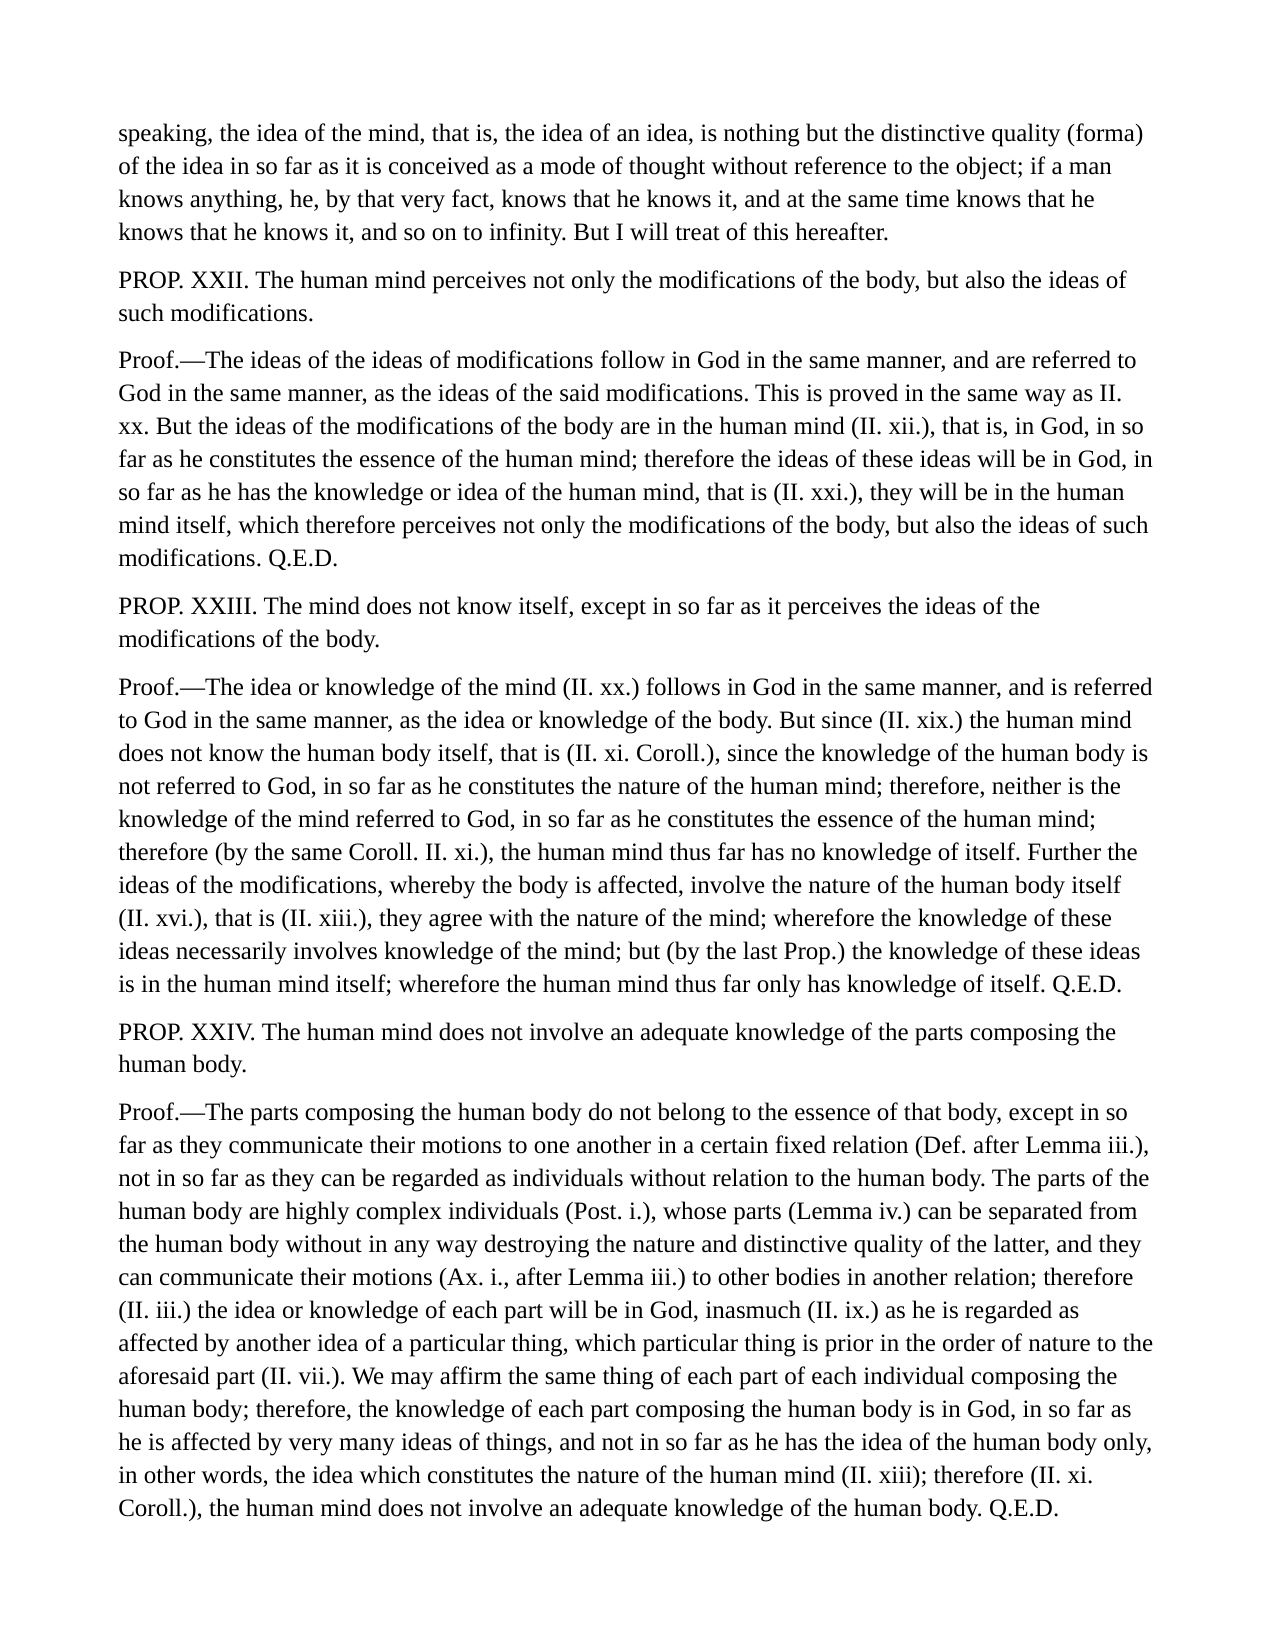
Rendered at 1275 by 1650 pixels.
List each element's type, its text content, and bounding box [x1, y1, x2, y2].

text Proof.—The parts composing the human body do not belong to the essence of that body, except in so far as they communicate their motions to one another in a certain fixed relation (Def. after Lemma iii.), not in so far as they can be regarded as individuals without relation to the human body. The parts of the human body are highly complex individuals (Post. i.), whose parts (Lemma iv.) can be separated from the human body without in any way destroying the nature and distinctive quality of the latter, and they can communicate their motions (Ax. i., after Lemma iii.) to other bodies in another relation; therefore (II. iii.) the idea or knowledge of each part will be in God, inasmuch (II. ix.) as he is regarded as affected by another idea of a particular thing, which particular thing is prior in the order of nature to the aforesaid part (II. vii.). We may affirm the same thing of each part of each individual composing the human body; therefore, the knowledge of each part composing the human body is in God, in so far as he is affected by very many ideas of things, and not in so far as he has the idea of the human body only, in other words, the idea which constitutes the nature of the human mind (II. xiii); therefore (II. xi. Coroll.), the human mind does not involve an adequate knowledge of the human body. Q.E.D. [118, 1097, 1157, 1522]
text PROP. XXIII. The mind does not know itself, except in so far as it perceives the ideas of the modifications of the body. [118, 591, 1157, 653]
text speaking, the idea of the mind, that is, the idea of an idea, is nothing but the distinctive quality (forma) of the idea in so far as it is conceived as a mode of thought without reference to the object; if a man knows anything, he, by that very fact, knows that he knows it, and at the same time knows that he knows that he knows it, and so on to infinity. But I will treat of this hereafter. [118, 118, 1157, 246]
text PROP. XXIV. The human mind does not involve an adequate knowledge of the parts composing the human body. [118, 1017, 1157, 1078]
text Proof.—The ideas of the ideas of modifications follow in God in the same manner, and are referred to God in the same manner, as the ideas of the said modifications. This is proved in the same way as II. xx. But the ideas of the modifications of the body are in the human mind (II. xii.), that is, in God, in so far as he constitutes the essence of the human mind; therefore the ideas of these ideas will be in God, in so far as he has the knowledge or idea of the human mind, that is (II. xxi.), they will be in the human mind itself, which therefore perceives not only the modifications of the body, but also the ideas of such modifications. Q.E.D. [118, 345, 1157, 572]
text Proof.—The idea or knowledge of the mind (II. xx.) follows in God in the same manner, and is referred to God in the same manner, as the idea or knowledge of the body. But since (II. xix.) the human mind does not know the human body itself, that is (II. xi. Coroll.), since the knowledge of the human body is not referred to God, in so far as he constitutes the nature of the human mind; therefore, neither is the knowledge of the mind referred to God, in so far as he constitutes the essence of the human mind; therefore (by the same Coroll. II. xi.), the human mind thus far has no knowledge of itself. Further the ideas of the modifications, whereby the body is affected, involve the nature of the human body itself (II. xvi.), that is (II. xiii.), they agree with the nature of the mind; wherefore the knowledge of these ideas necessarily involves knowledge of the mind; but (by the last Prop.) the knowledge of these ideas is in the human mind itself; wherefore the human mind thus far only has knowledge of itself. Q.E.D. [118, 672, 1157, 998]
text PROP. XXII. The human mind perceives not only the modifications of the body, but also the ideas of such modifications. [118, 265, 1157, 327]
